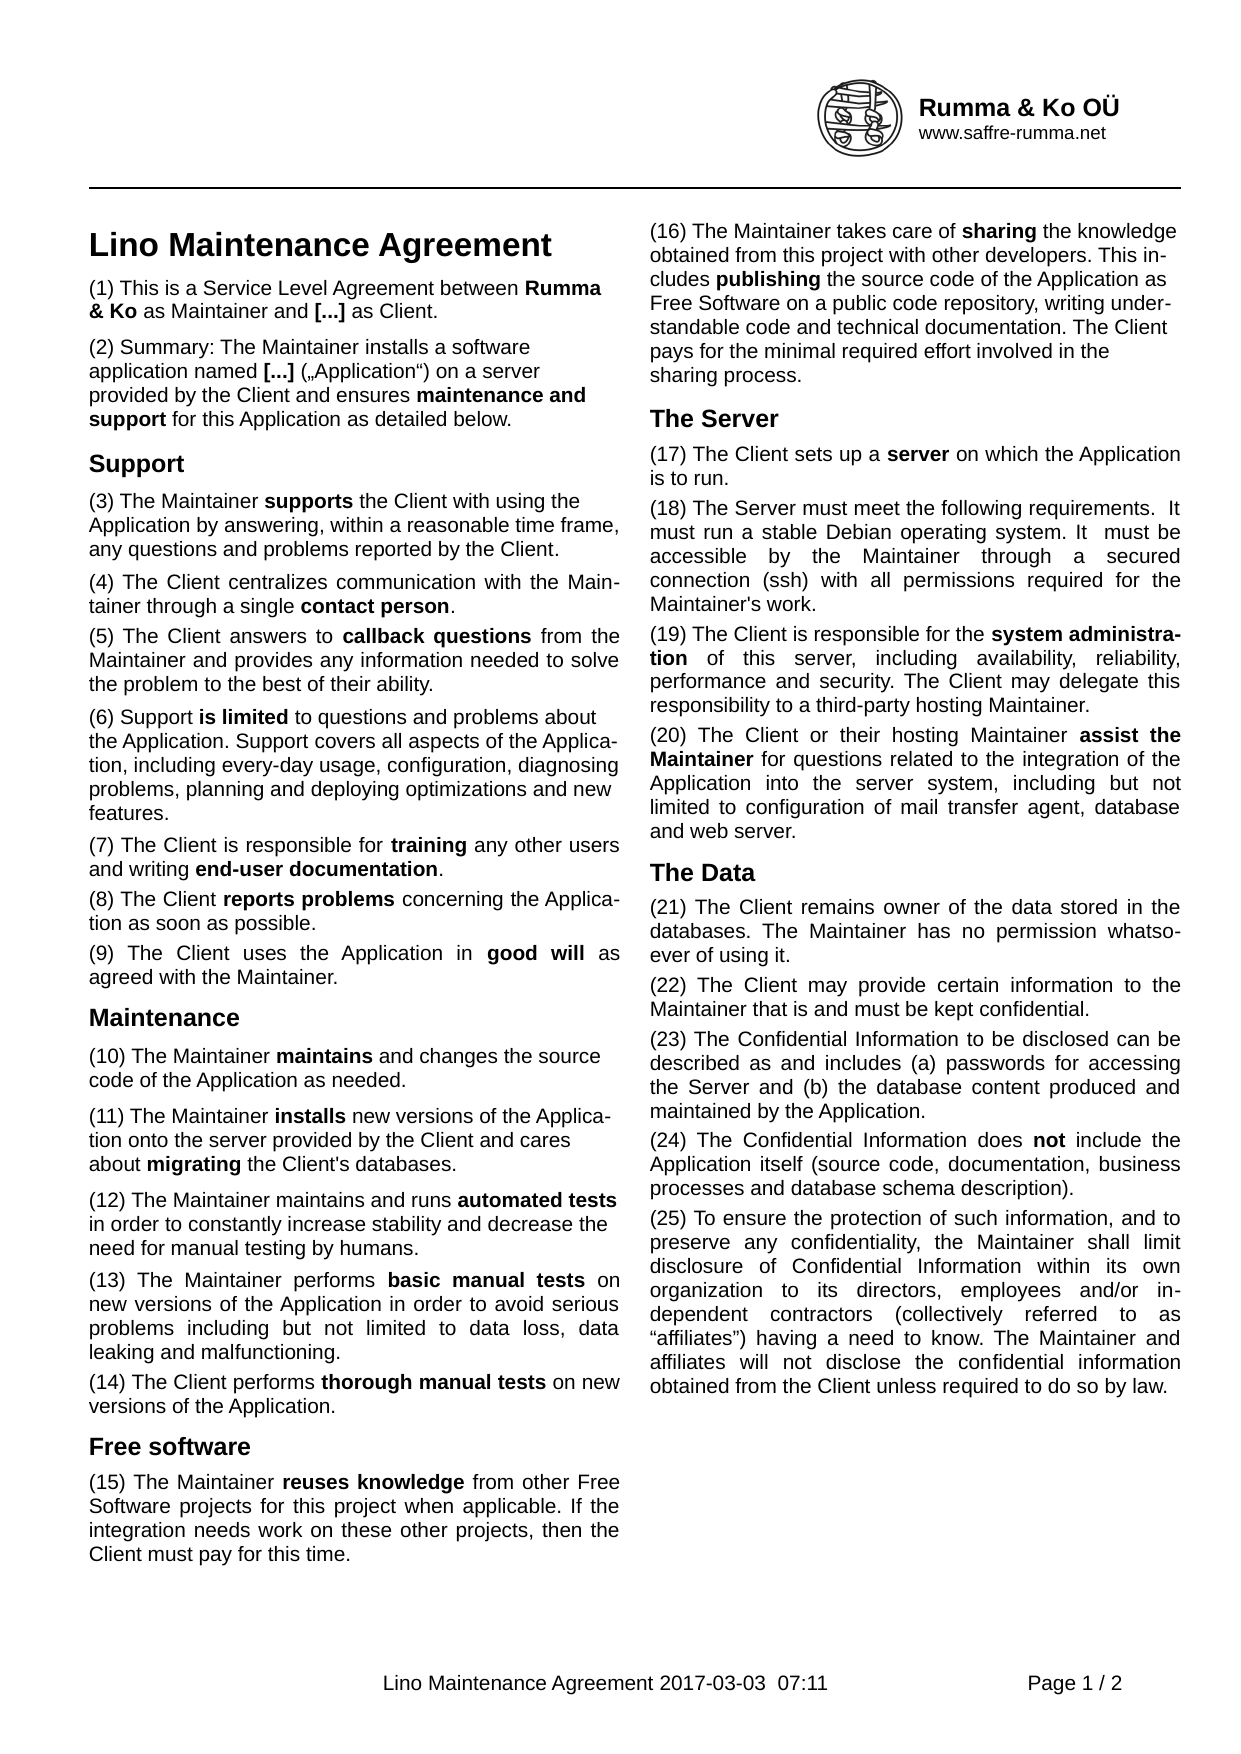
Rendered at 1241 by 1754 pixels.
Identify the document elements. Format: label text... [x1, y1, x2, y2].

text (21) The Client remains owner of the data stored in the databases. The Maintainer has no permission whatso­ever of using it. [649, 895, 1181, 967]
text (24) The Confidential Information does not include the Applica­tion itself (source code, documentation, business processes and database schema de­scription). [649, 1128, 1181, 1200]
text (20) The Client or their hosting Maintainer assist the Maintainer for questions related to the integration of the Application into the server system, includ­ing but not limited to configuration of mail transfer agent, database and web server. [649, 723, 1181, 843]
text (2) Summary: The Maintainer installs a software application named [...] („Application“) on a server provided by the Client and ensures maintenance and support for this Application as detailed below. [88, 335, 620, 431]
subtitle Free software [88, 1432, 620, 1461]
text (8) The Client reports problems concerning the Applica­tion as soon as possible. [88, 887, 620, 935]
picture [810, 73, 908, 163]
text (4) The Client centralizes communication with the Main­tai­ner through a single contact person. [88, 570, 620, 618]
text (17) The Client sets up a server on which the Application is to run. [649, 442, 1181, 490]
subtitle Lino Maintenance Agreement [88, 225, 620, 263]
text (10) The Maintainer maintains and changes the source code of the Application as needed. [88, 1044, 620, 1092]
text (11) The Maintainer installs new versions of the Applica­tion onto the server provided by the Client and cares about mi­grating the Client's databases. [88, 1104, 620, 1176]
text (1) This is a Service Level Agreement between Rumma & Ko as Maintainer and [...] as Client. [88, 275, 620, 323]
text (5) The Client answers to callback questions from the Maintainer and provides any information needed to solve the problem to the best of their ability. [88, 624, 620, 696]
text (13) The Maintainer performs basic manual tests on new ver­sions of the Application in order to avoid serious problems including but not limited to data loss, data leaking and mal­functioning. [88, 1268, 620, 1364]
subtitle Support [88, 449, 620, 477]
text (16) The Maintainer takes care of sharing the knowledge ob­tained from this project with other developers. This in­cludes publishing the source code of the Application as Free Software on a public code repository, writing under­standable code and technical documentation. The Client pays for the minimal required effort involved in the sharing pro­cess. [649, 219, 1181, 387]
text (12) The Maintainer maintains and runs automated tests in order to constantly increase stability and decrease the need for manual testing by humans. [88, 1187, 620, 1259]
text (14) The Client performs thorough manual tests on new versions of the Application. [88, 1370, 620, 1418]
text (15) The Maintainer reuses knowledge from other Free Software projects for this project when applicable. If the integration needs work on these other projects, then the Client must pay for this time. [88, 1470, 620, 1566]
text (25) To ensure the pro­tec­tion of such information, and to preserve any confidentiality, the Maintainer shall limit disclos­ure of Confidential Information within its own organization to its directors, employees and/or in­dependent contractors (collec­tively referred to as “affiliates”) having a need to know. The Maintainer and affiliates will not disclose the con­fidential information obtained from the Client unless re­quired to do so by law. [649, 1206, 1181, 1398]
text (19) The Client is responsible for the system administra­tion of this server, including availability, reliability, perform­ance and security. The Client may delegate this responsib­ility to a third-party hosting Maintainer. [649, 621, 1181, 717]
text (9) The Client uses the Application in good will as agreed with the Maintainer. [88, 941, 620, 988]
text (22) The Client may provide certain infor­ma­tion to the Maintainer that is and must be kept confidential. [649, 973, 1181, 1021]
text (18) The Server must meet the following requirements. It must run a stable Debian operating system. It must be accessible by the Maintainer through a secured connection (ssh) with all per­missions required for the Maintainer's work. [649, 496, 1181, 616]
text (23) The Confidential Information to be disclosed can be described as and in­cludes (a) passwords for accessing the Server and (b) the database content produced and maintained by the Application. [649, 1027, 1181, 1122]
text (7) The Client is responsible for training any other users and writing end-user documentation. [88, 833, 620, 881]
subtitle The Server [649, 404, 1181, 433]
subtitle Maintenance [88, 1003, 620, 1032]
text (3) The Maintainer supports the Client with using the App­lica­tion by answering, within a reasonable time frame, any questions and problems reported by the Client. [88, 489, 620, 561]
subtitle The Data [649, 858, 1181, 886]
text (6) Support is limited to questions and problems about the Application. Support covers all aspects of the Appli­ca­tion, including every-day usage, con­figuration, diagnosing problems, planning and deploying optimizations and new features. [88, 704, 620, 824]
